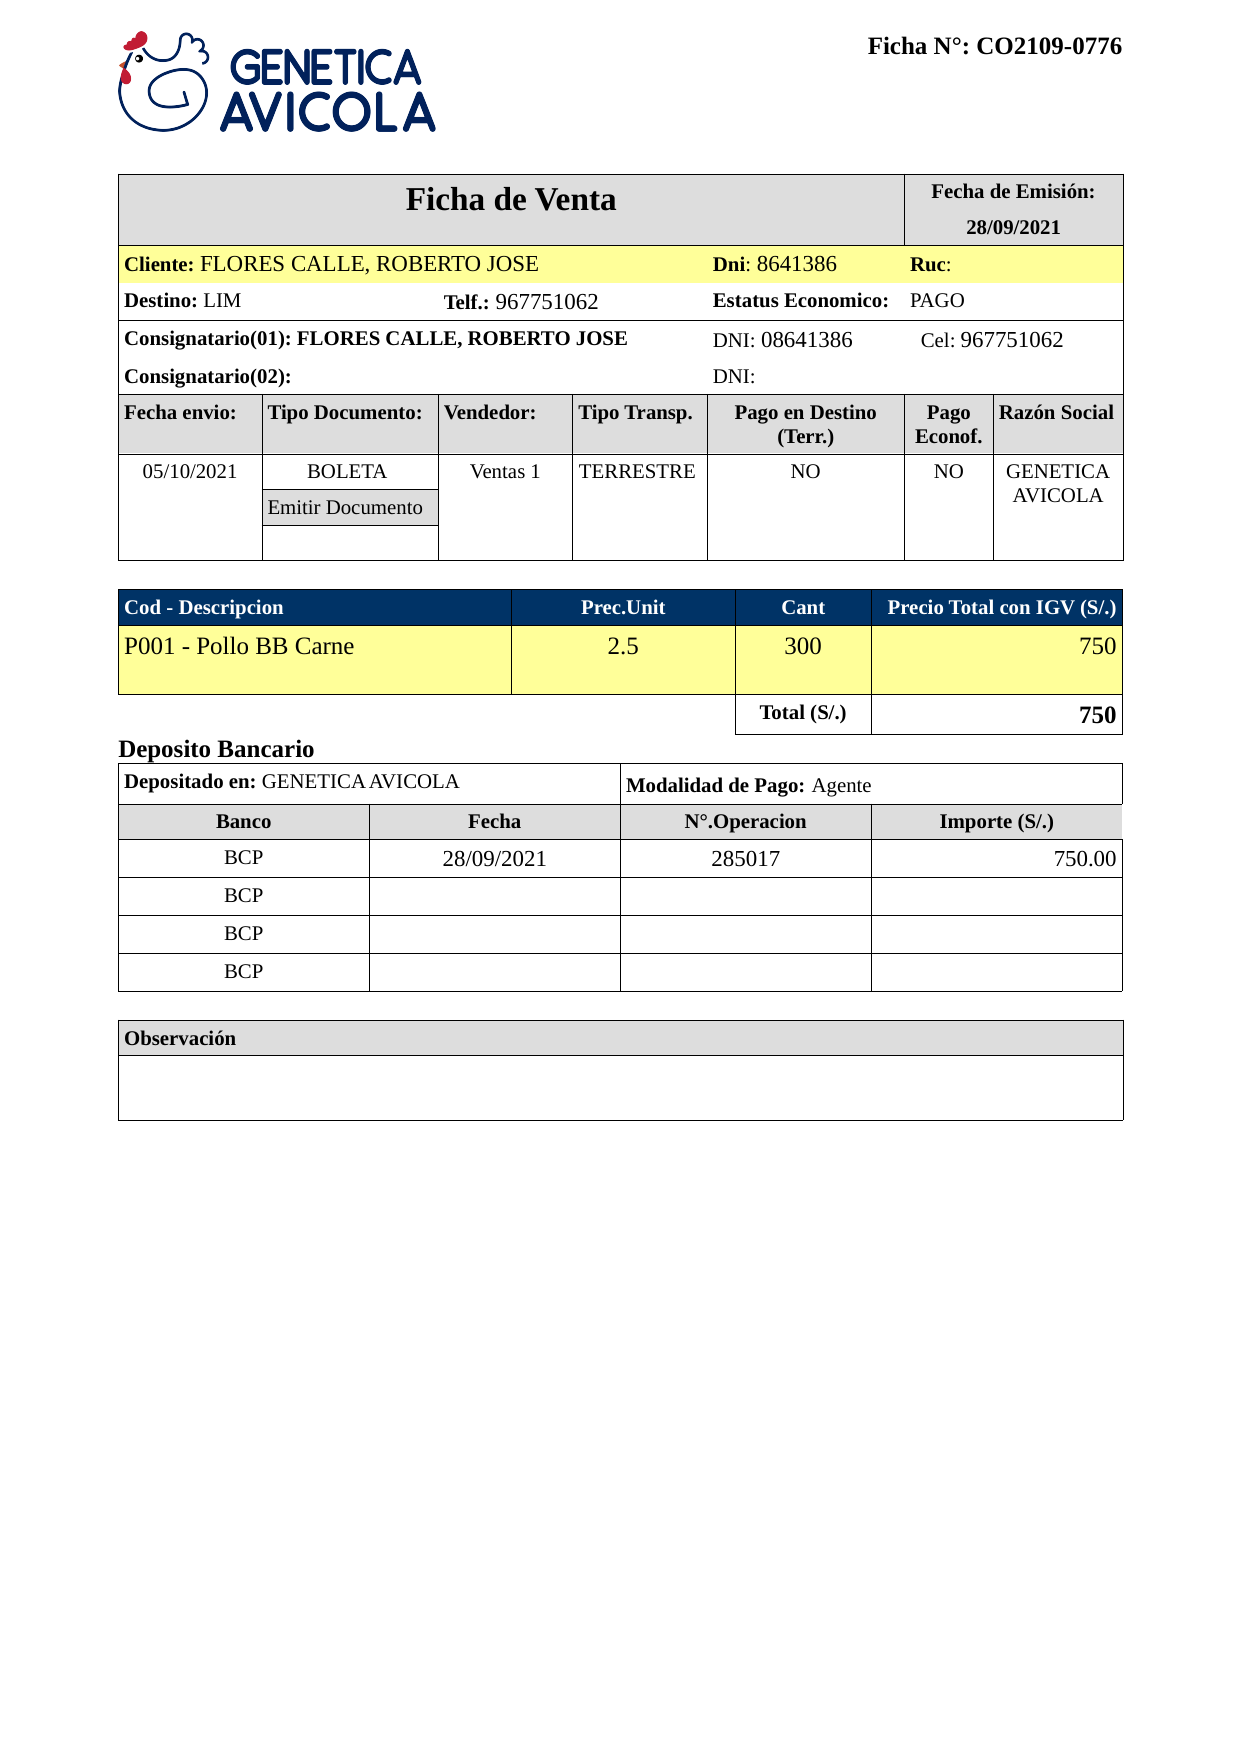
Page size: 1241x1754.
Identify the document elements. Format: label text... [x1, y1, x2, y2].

table_cell BCP [119, 916, 369, 953]
table_cell [621, 916, 871, 953]
table_cell [370, 916, 620, 953]
picture [118, 31, 436, 132]
table_cell 28/09/2021 [370, 840, 620, 877]
table_cell Fecha envio: [119, 395, 262, 453]
table_cell [118, 695, 511, 734]
table_cell N°.Operacion [621, 805, 871, 839]
table_cell [263, 526, 438, 560]
table_cell Pago en Destino (Terr.) [708, 395, 904, 453]
table_cell [621, 954, 871, 991]
table_cell Razón Social [994, 395, 1123, 453]
table_cell 750 [872, 695, 1122, 734]
table_cell Telf.: 967751062 [438, 283, 707, 320]
table_cell Vendedor: [439, 395, 572, 453]
table_cell NO [708, 455, 904, 560]
table_cell 750.00 [872, 840, 1122, 877]
table_cell Cliente: FLORES CALLE, ROBERTO JOSE [119, 246, 707, 283]
table_cell Emitir Documento [263, 490, 438, 525]
table_cell BCP [119, 878, 369, 915]
table_cell Dni: 8641386 [707, 246, 904, 283]
table_header Observación [119, 1021, 1123, 1055]
table_cell BCP [119, 954, 369, 991]
table_cell Ventas 1 [439, 455, 572, 560]
table_header Depositado en: GENETICA AVICOLA [119, 764, 620, 803]
table_cell Fecha [370, 805, 620, 839]
table_cell [872, 954, 1122, 991]
table_cell Tipo Transp. [573, 395, 707, 453]
table_header Ficha de Venta [119, 175, 904, 245]
table_cell [621, 878, 871, 915]
text Deposito Bancario [118, 734, 1122, 763]
table_cell GENETICA AVICOLA [994, 455, 1123, 560]
table_cell 2.5 [512, 626, 735, 694]
table_header Cant [736, 590, 871, 625]
table_header Cod - Descripcion [119, 590, 511, 625]
table_cell BCP [119, 840, 369, 877]
table_header Precio Total con IGV (S/.) [872, 590, 1122, 625]
table_cell Consignatario(02): [119, 358, 707, 394]
table_cell Total (S/.) [736, 695, 871, 734]
table_cell [872, 878, 1122, 915]
table_cell [872, 916, 1122, 953]
table_cell Pago Econof. [905, 395, 993, 453]
table_cell DNI: 08641386 [707, 321, 915, 358]
table_cell Consignatario(01): FLORES CALLE, ROBERTO JOSE [119, 321, 707, 358]
table_cell TERRESTRE [573, 455, 707, 560]
table_cell Estatus Economico: [707, 283, 904, 320]
table_header Fecha de Emisión: [905, 175, 1123, 209]
table_cell P001 - Pollo BB Carne [119, 626, 511, 694]
table_cell Tipo Documento: [263, 395, 438, 453]
table_header Modalidad de Pago: Agente [621, 764, 1122, 803]
table_cell 300 [736, 626, 871, 694]
table_cell 285017 [621, 840, 871, 877]
table_header Prec.Unit [512, 590, 735, 625]
table_cell PAGO [904, 283, 1123, 320]
table_cell Ruc: [904, 246, 1123, 283]
table_cell NO [905, 455, 993, 560]
table_cell Destino: LIM [119, 283, 438, 320]
table_cell [370, 954, 620, 991]
table_cell 750 [872, 626, 1122, 694]
table_cell [511, 695, 735, 734]
table_cell Cel: 967751062 [915, 321, 1123, 358]
table_cell 28/09/2021 [905, 209, 1123, 245]
table_cell [370, 878, 620, 915]
table_cell 05/10/2021 [119, 455, 262, 560]
table_cell [119, 1056, 1123, 1119]
table_cell BOLETA [263, 455, 438, 489]
table_cell Importe (S/.) [872, 805, 1122, 839]
table_cell Banco [119, 805, 369, 839]
table_cell DNI: [707, 358, 1123, 394]
